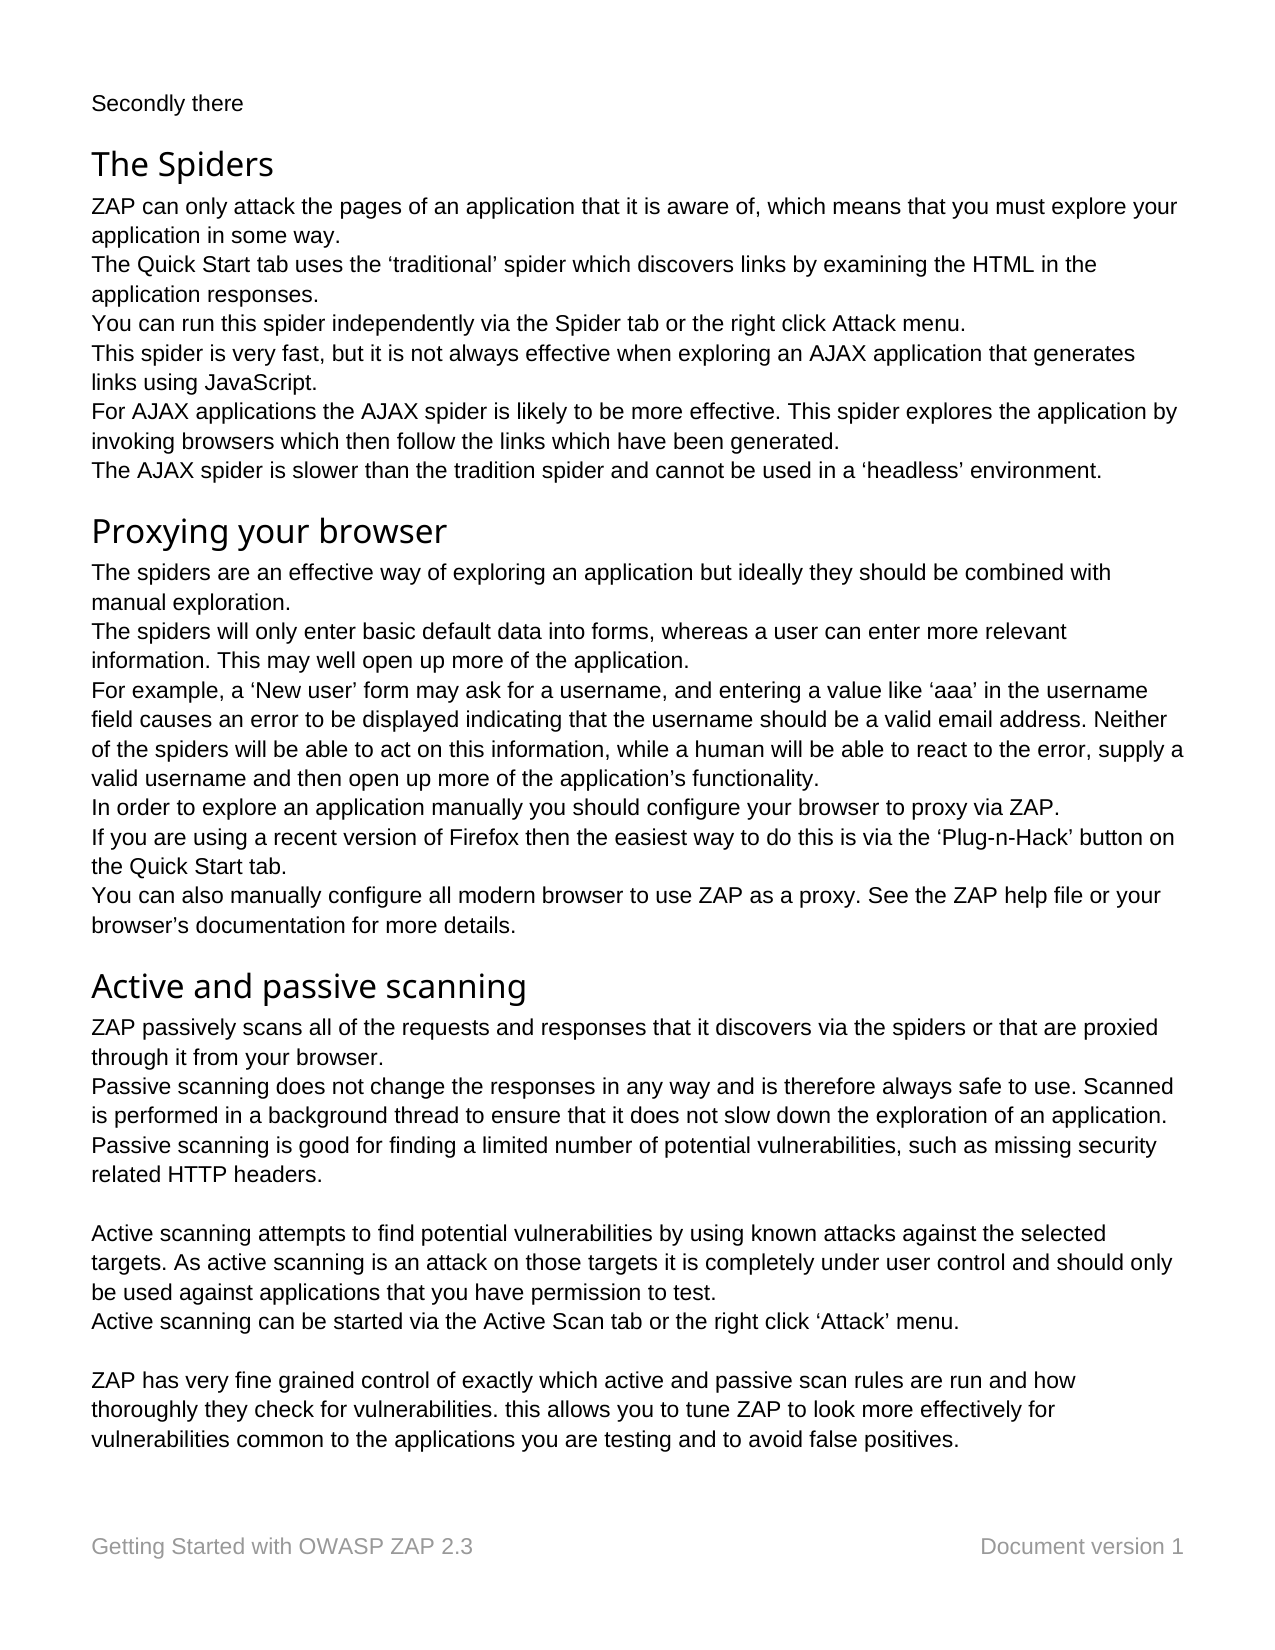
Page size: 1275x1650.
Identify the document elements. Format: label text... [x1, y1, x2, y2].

text Active scanning attempts to find potential vulnerabilities by using known attacks against the selected targets. As active scanning is an attack on those targets it is completely under user control and should only be used against applications that you have permission to test. [91, 1221, 1184, 1305]
text In order to explore an application manually you should configure your browser to proxy via ZAP. [91, 795, 1184, 821]
text If you are using a recent version of Firefox then the easiest way to do this is via the ‘Plug-n-Hack’ button on the Quick Start tab. [91, 824, 1184, 879]
text ZAP passively scans all of the requests and responses that it discovers via the spiders or that are proxied through it from your browser. [91, 1015, 1184, 1070]
text Secondly there [91, 91, 1184, 117]
text The AJAX spider is slower than the tradition spider and cannot be used in a ‘headless’ environment. [91, 458, 1184, 483]
text This spider is very fast, but it is not always effective when exploring an AJAX application that generates links using JavaScript. [91, 340, 1184, 395]
subtitle The Spiders [91, 141, 1184, 187]
text The spiders will only enter basic default data into forms, whereas a user can enter more relevant information. This may well open up more of the application. [91, 619, 1184, 674]
text The spiders are an effective way of exploring an application but ideally they should be combined with manual exploration. [91, 560, 1184, 615]
text ZAP has very fine grained control of exactly which active and passive scan rules are run and how thoroughly they check for vulnerabilities. this allows you to tune ZAP to look more effectively for vulnerabilities common to the applications you are testing and to avoid false positives. [91, 1367, 1184, 1452]
subtitle Active and passive scanning [91, 963, 1184, 1008]
text The Quick Start tab uses the ‘traditional’ spider which discovers links by examining the HTML in the application responses. [91, 252, 1184, 307]
text You can run this spider independently via the Spider tab or the right click Attack menu. [91, 311, 1184, 336]
text For example, a ‘New user’ form may ask for a username, and entering a value like ‘aaa’ in the username field causes an error to be displayed indicating that the username should be a valid email address. Neither of the spiders will be able to act on this information, while a human will be able to react to the error, supply a valid username and then open up more of the application’s functionality. [91, 678, 1184, 791]
text Passive scanning is good for finding a limited number of potential vulnerabilities, such as missing security related HTTP headers. [91, 1132, 1184, 1187]
text Active scanning can be started via the Active Scan tab or the right click ‘Attack’ menu. [91, 1309, 1184, 1334]
text ZAP can only attack the pages of an application that it is aware of, which means that you must explore your application in some way. [91, 193, 1184, 248]
text Passive scanning does not change the responses in any way and is therefore always safe to use. Scanned is performed in a background thread to ensure that it does not slow down the exploration of an application. [91, 1074, 1184, 1129]
text You can also manually configure all modern browser to use ZAP as a proxy. See the ZAP help file or your browser’s documentation for more details. [91, 883, 1184, 938]
text For AJAX applications the AJAX spider is likely to be more effective. This spider explores the application by invoking browsers which then follow the links which have been generated. [91, 399, 1184, 454]
subtitle Proxying your browser [91, 508, 1184, 553]
